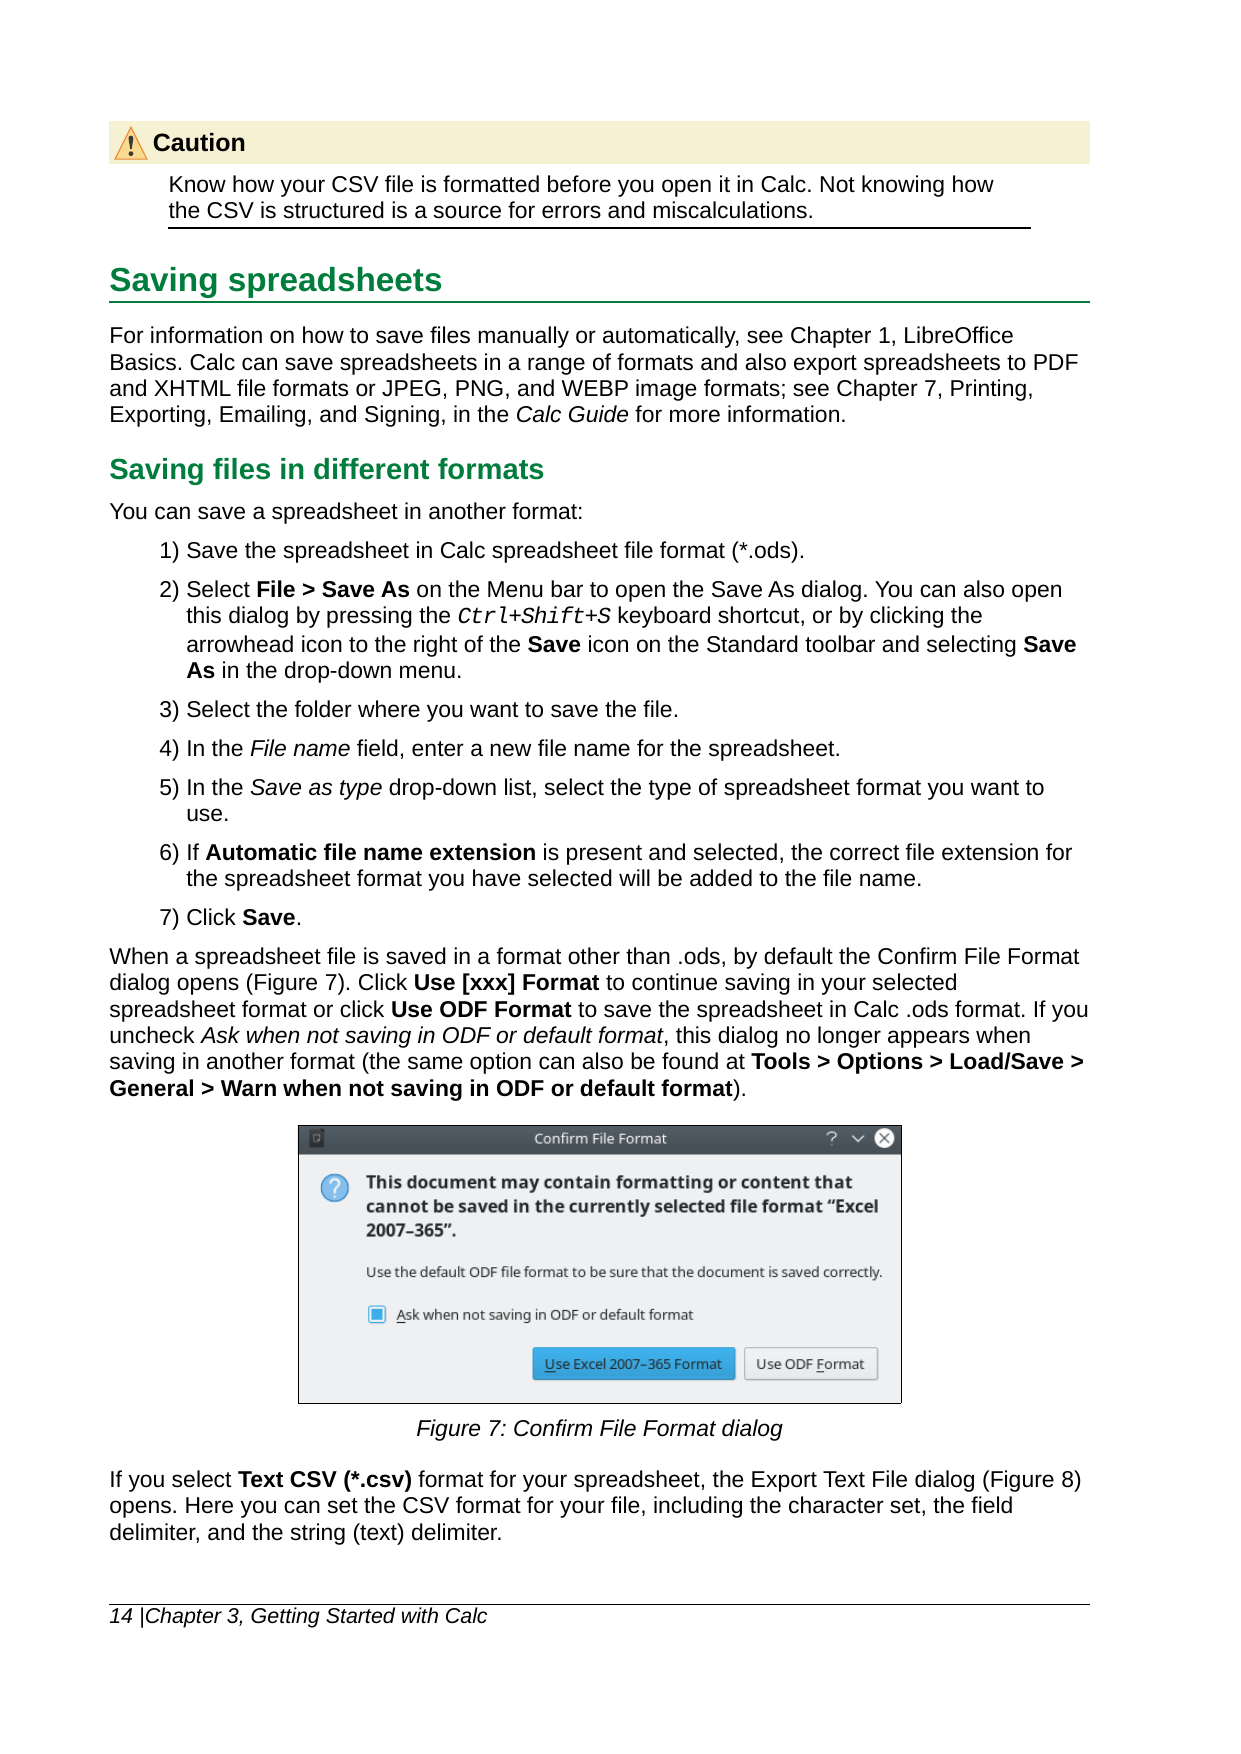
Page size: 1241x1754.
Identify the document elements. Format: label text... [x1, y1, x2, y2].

subtitle Saving files in different formats [109, 452, 1090, 486]
subtitle Saving spreadsheets [109, 260, 1090, 301]
list Click Save. [186, 904, 1090, 930]
list In the Save as type drop-down list, select the type of spreadsheet format you want to use. [186, 774, 1090, 826]
list If Automatic file name extension is present and selected, the correct file extension for the spreadsheet format you have selected will be added to the file name. [186, 839, 1090, 892]
list Select File > Save As on the Menu bar to open the Save As dialog. You can also open this dialog by pressing the Ctrl+Shift+S keyboard shortcut, or by clicking the arrowhead icon to the right of the Save icon on the Standard toolbar and selecting Save As in the drop-down menu. [186, 576, 1090, 683]
list Select the folder where you want to save the file. [186, 696, 1090, 722]
text Know how your CSV file is formatted before you open it in Calc. Not knowing how the CSV is structured is a source for errors and miscalculations. [168, 171, 1031, 227]
subtitle Caution [109, 121, 1090, 164]
text For information on how to save files manually or automatically, see Chapter 1, LibreOffice Basics. Calc can save spreadsheets in a range of formats and also export spreadsheets to PDF and XHTML file formats or JPEG, PNG, and WEBP image formats; see Chapter 7, Printing, Exporting, Emailing, and Signing, in the Calc Guide for more information. [109, 322, 1090, 428]
text Figure 7: Confirm File Format dialog [298, 1415, 901, 1442]
list Save the spreadsheet in Calc spreadsheet file format (*.ods). [186, 537, 1090, 563]
text When a spreadsheet file is saved in a format other than .ods, by default the Confirm File Format dialog opens (Figure 7). Click Use [xxx] Format to continue saving in your selected spreadsheet format or click Use ODF Format to save the spreadsheet in Calc .ods format. If you uncheck Ask when not saving in ODF or default format, this dialog no longer appears when saving in another format (the same option can also be found at Tools > Options > Load/Save > General > Warn when not saving in ODF or default format). [109, 943, 1090, 1101]
list In the File name field, enter a new file name for the spreadsheet. [186, 735, 1090, 761]
list You can save a spreadsheet in another format: [109, 498, 1090, 525]
text If you select Text CSV (*.csv) format for your spreadsheet, the Export Text File dialog (Figure 8) opens. Here you can set the CSV format for your file, including the character set, the field delimiter, and the string (text) delimiter. [109, 1466, 1090, 1545]
picture [299, 1126, 901, 1403]
